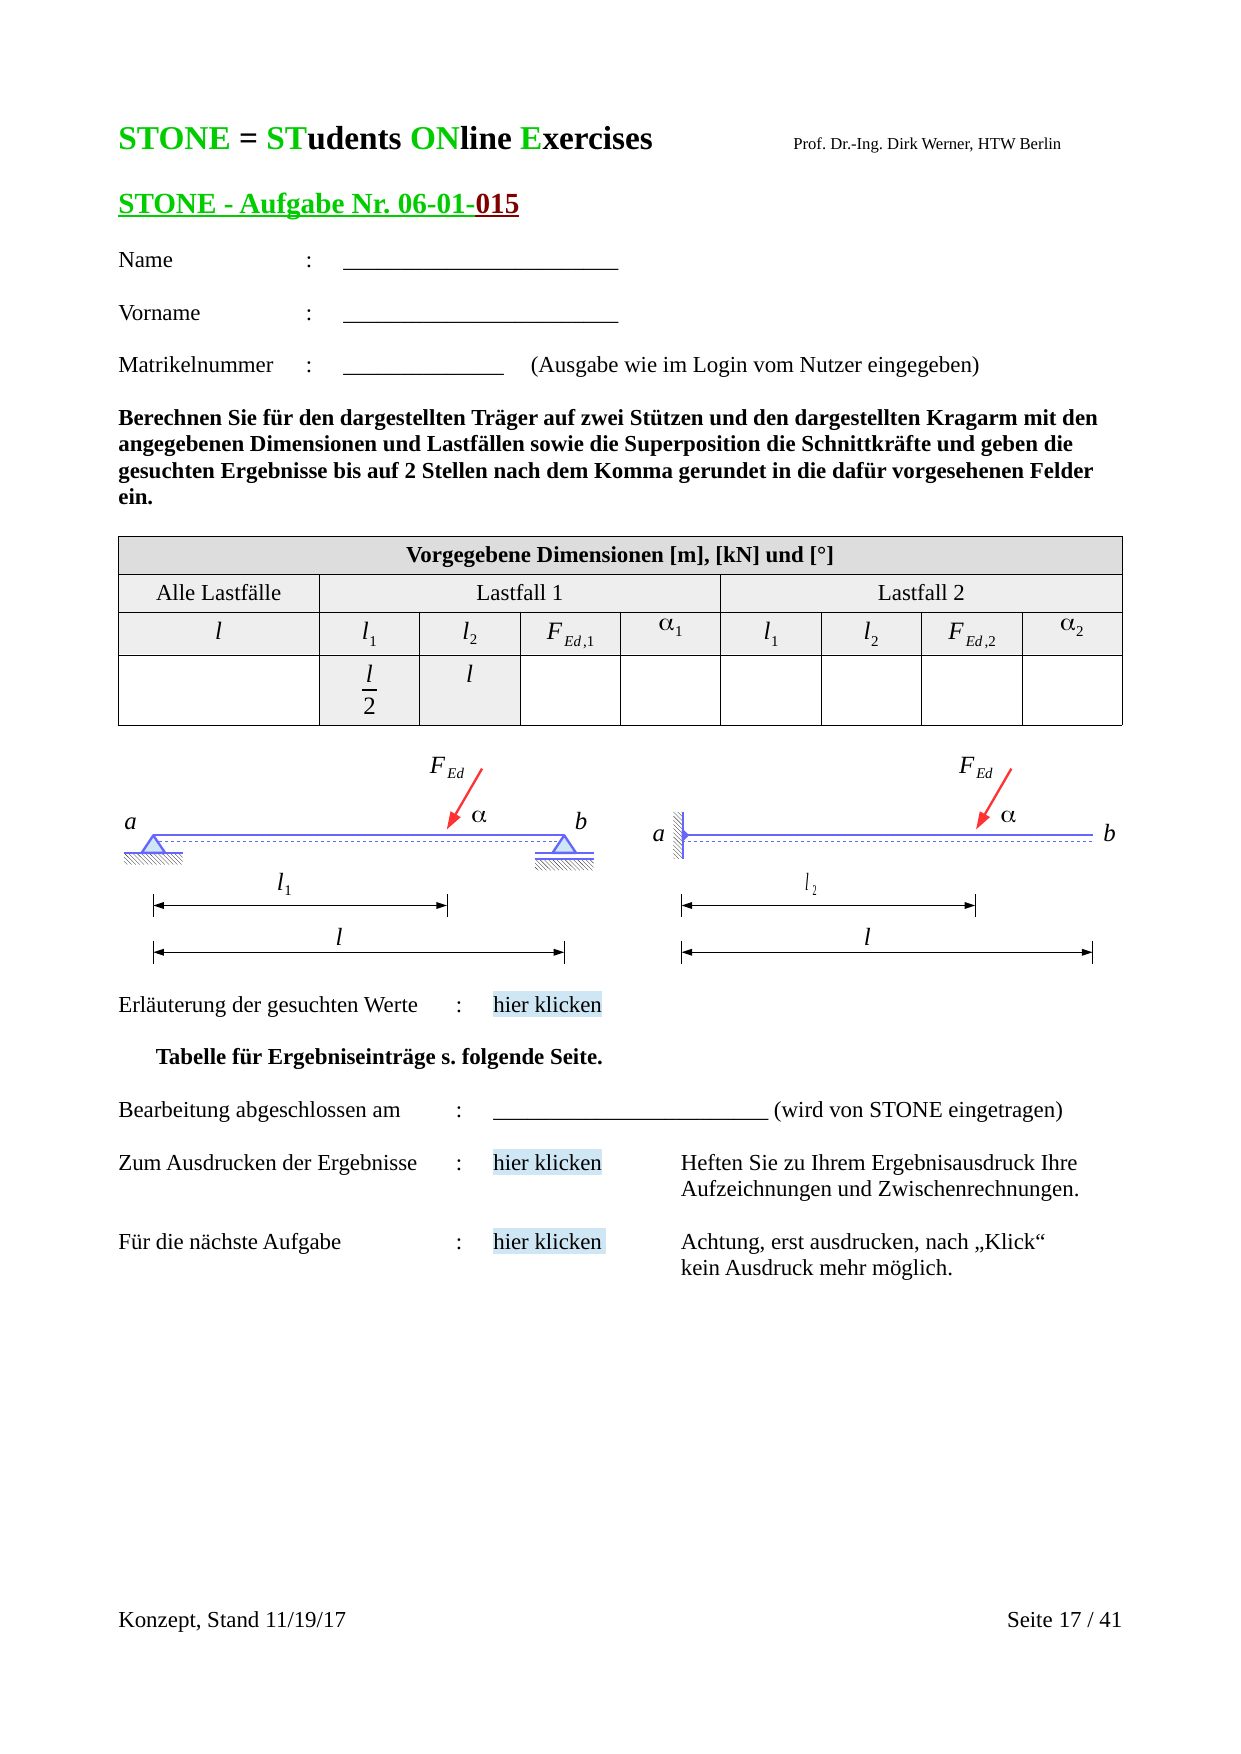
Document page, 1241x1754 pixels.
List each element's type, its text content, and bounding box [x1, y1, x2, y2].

text Berechnen Sie für den dargestellten Träger auf zwei Stützen und den dargestellten Kragarm mit den angegebenen Dimensionen und Lastfällen sowie die Superposition die Schnittkräfte und geben die gesuchten Ergebnisse bis auf 2 Stellen nach dem Komma gerundet in die dafür vorgesehenen Felder ein. [118, 404, 1122, 509]
text Für die nächste Aufgabe : hier klicken Achtung, erst ausdrucken, nach „Klick“ [118, 1228, 1122, 1254]
table_cell [521, 613, 620, 654]
text Tabelle für Ergebniseinträge s. folgende Seite. [118, 1043, 1122, 1070]
text Zum Ausdrucken der Ergebnisse : hier klicken Heften Sie zu Ihrem Ergebnisausdruck Ihre [118, 1149, 1122, 1175]
table_header Vorgegebene Dimensionen [m], [kN] und [°] [119, 537, 1122, 574]
table_cell [420, 613, 520, 654]
table_cell [320, 656, 419, 725]
table_cell Alle Lastfälle [119, 575, 319, 612]
table_cell Lastfall 2 [721, 575, 1122, 612]
text Erläuterung der gesuchten Werte : hier klicken [118, 991, 1122, 1017]
table_cell [320, 613, 419, 654]
table_cell [1023, 613, 1122, 654]
table_cell [420, 656, 520, 725]
table_cell [119, 613, 319, 654]
table_cell [721, 613, 821, 654]
table_cell Lastfall 1 [320, 575, 720, 612]
table_cell [521, 656, 620, 725]
table_cell [822, 656, 921, 725]
text STONE - Aufgabe Nr. 06-01-015 [118, 186, 1122, 219]
table_cell [922, 656, 1022, 725]
table_cell [721, 656, 821, 725]
text Vorname : ________________________ [118, 298, 1122, 325]
table_cell [1023, 656, 1122, 725]
text kein Ausdruck mehr möglich. [118, 1254, 1122, 1281]
table_cell [119, 656, 319, 725]
table_cell [922, 613, 1022, 654]
text Bearbeitung abgeschlossen am : ________________________ (wird von STONE eingetragen) [118, 1096, 1122, 1122]
text Name : ________________________ [118, 246, 1122, 272]
text Aufzeichnungen und Zwischenrechnungen. [118, 1175, 1122, 1201]
text Matrikelnummer : ______________ (Ausgabe wie im Login vom Nutzer eingegeben) [118, 351, 1122, 378]
table_cell [822, 613, 921, 654]
table_cell [621, 656, 720, 725]
table_cell [621, 613, 720, 654]
